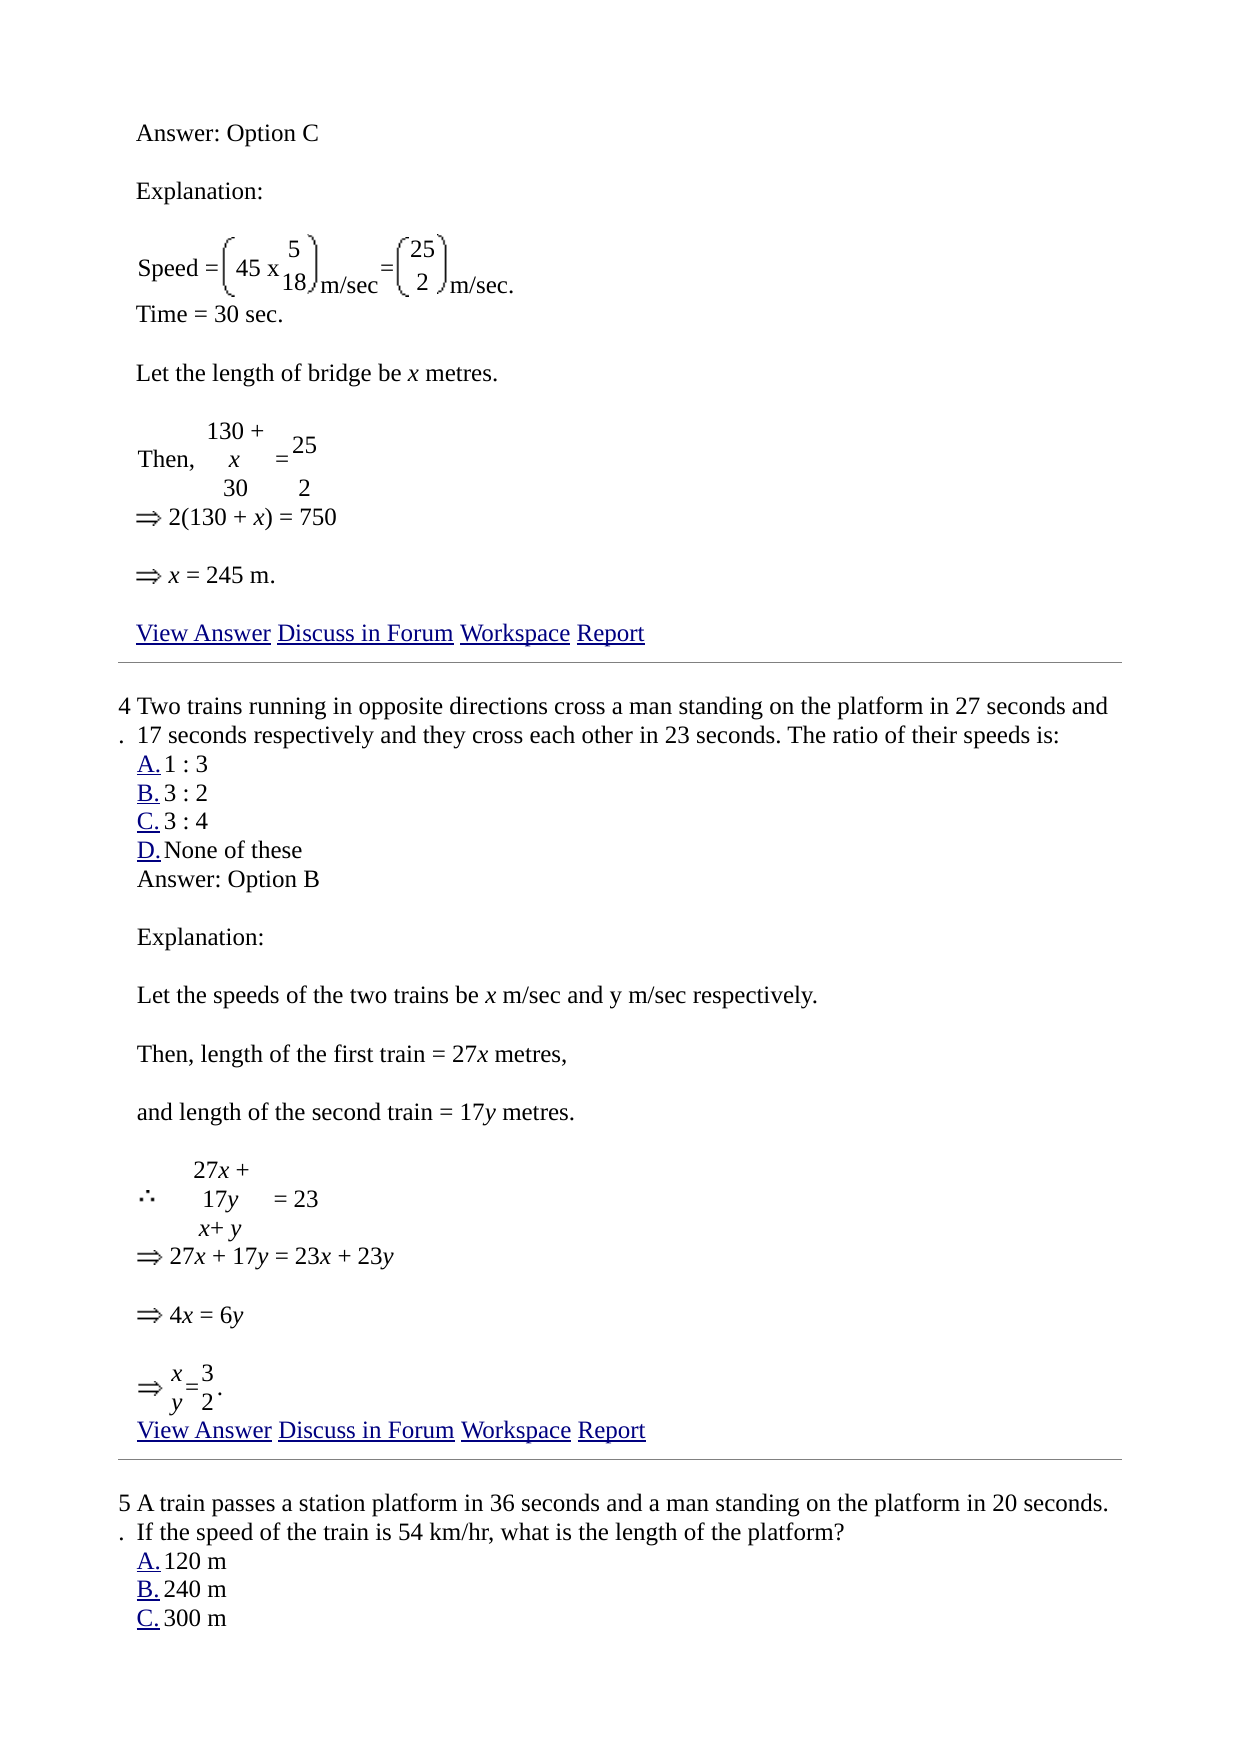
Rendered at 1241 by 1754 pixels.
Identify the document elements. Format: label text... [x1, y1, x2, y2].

table_cell None of these [164, 835, 1122, 864]
table_header . [215, 1358, 224, 1415]
table_header 5. [118, 1488, 136, 1632]
table_header = [184, 1358, 200, 1415]
table_cell 30 [197, 473, 274, 502]
table_cell 240 m [163, 1575, 1122, 1603]
table_header Speed = [136, 235, 221, 299]
table_cell x+ y [171, 1213, 271, 1241]
table_header Two trains running in opposite directions cross a man standing on the platform in 27 seconds and 17 seconds respectively and they cross each other in 23 seconds. The ratio of their speeds is: [137, 691, 1122, 864]
picture [135, 511, 163, 526]
table_cell C. [137, 806, 163, 835]
table_header A. [136, 1546, 163, 1574]
table_header 25 [409, 235, 436, 263]
table_header A. [137, 749, 163, 778]
table_cell y [171, 1387, 184, 1415]
table_cell 18 [280, 263, 307, 299]
table_header A train passes a station platform in 36 seconds and a man standing on the platform in 20 seconds. If the speed of the train is 54 km/hr, what is the length of the platform? [136, 1488, 1122, 1546]
table_cell 3 : 4 [164, 806, 1122, 835]
table_cell B. [136, 1575, 163, 1603]
picture [135, 569, 163, 584]
table_header m/sec [308, 235, 379, 299]
table_header = [379, 235, 395, 299]
table_header m/sec. [436, 235, 515, 299]
table_cell 2 [200, 1387, 215, 1415]
picture [137, 1381, 164, 1396]
table_cell B. [137, 778, 163, 806]
table_cell Answer: Option B Explanation: Let the speeds of the two trains be x m/sec and y m/sec respectively. Then, length of the first train = 27x metres, and length of the second train = 17y metres. 27x + 17y = 23x + 23y 4x = 6y View Answer Discuss in Forum Workspace Report [137, 864, 1122, 1444]
table_header 45 x [235, 235, 280, 299]
picture [137, 1190, 164, 1208]
table_header [137, 1155, 171, 1241]
picture [437, 234, 450, 294]
table_header 4. [118, 691, 137, 1444]
table_header 25 [290, 416, 319, 473]
table_header 5 [280, 235, 307, 263]
table_header 3 [200, 1358, 215, 1387]
picture [220, 237, 235, 297]
table_header = [274, 416, 290, 502]
table_header 1 : 3 [164, 749, 1122, 778]
table_header 27x + 17y [171, 1155, 271, 1213]
table_cell D. [137, 835, 163, 864]
picture [307, 234, 321, 294]
table_header Then, [136, 416, 197, 502]
table_cell 2 [409, 263, 436, 299]
table_cell 300 m [163, 1603, 1122, 1632]
table_header 120 m [163, 1546, 1122, 1574]
table_header [118, 118, 136, 647]
table_cell Answer: Option C Explanation: Time = 30 sec. Let the length of bridge be x metres. 2(130 + x) = 750 x = 245 m. View Answer Discuss in Forum Workspace Report [136, 118, 1122, 647]
table_header = 23 [271, 1155, 320, 1241]
table_header x [171, 1358, 184, 1387]
picture [136, 1308, 164, 1323]
picture [136, 1250, 164, 1265]
table_header [137, 1358, 171, 1415]
table_cell C. [136, 1603, 163, 1632]
picture [394, 237, 409, 297]
table_cell 3 : 2 [164, 778, 1122, 806]
table_cell 2 [290, 473, 319, 502]
table_header 130 + x [197, 416, 274, 473]
